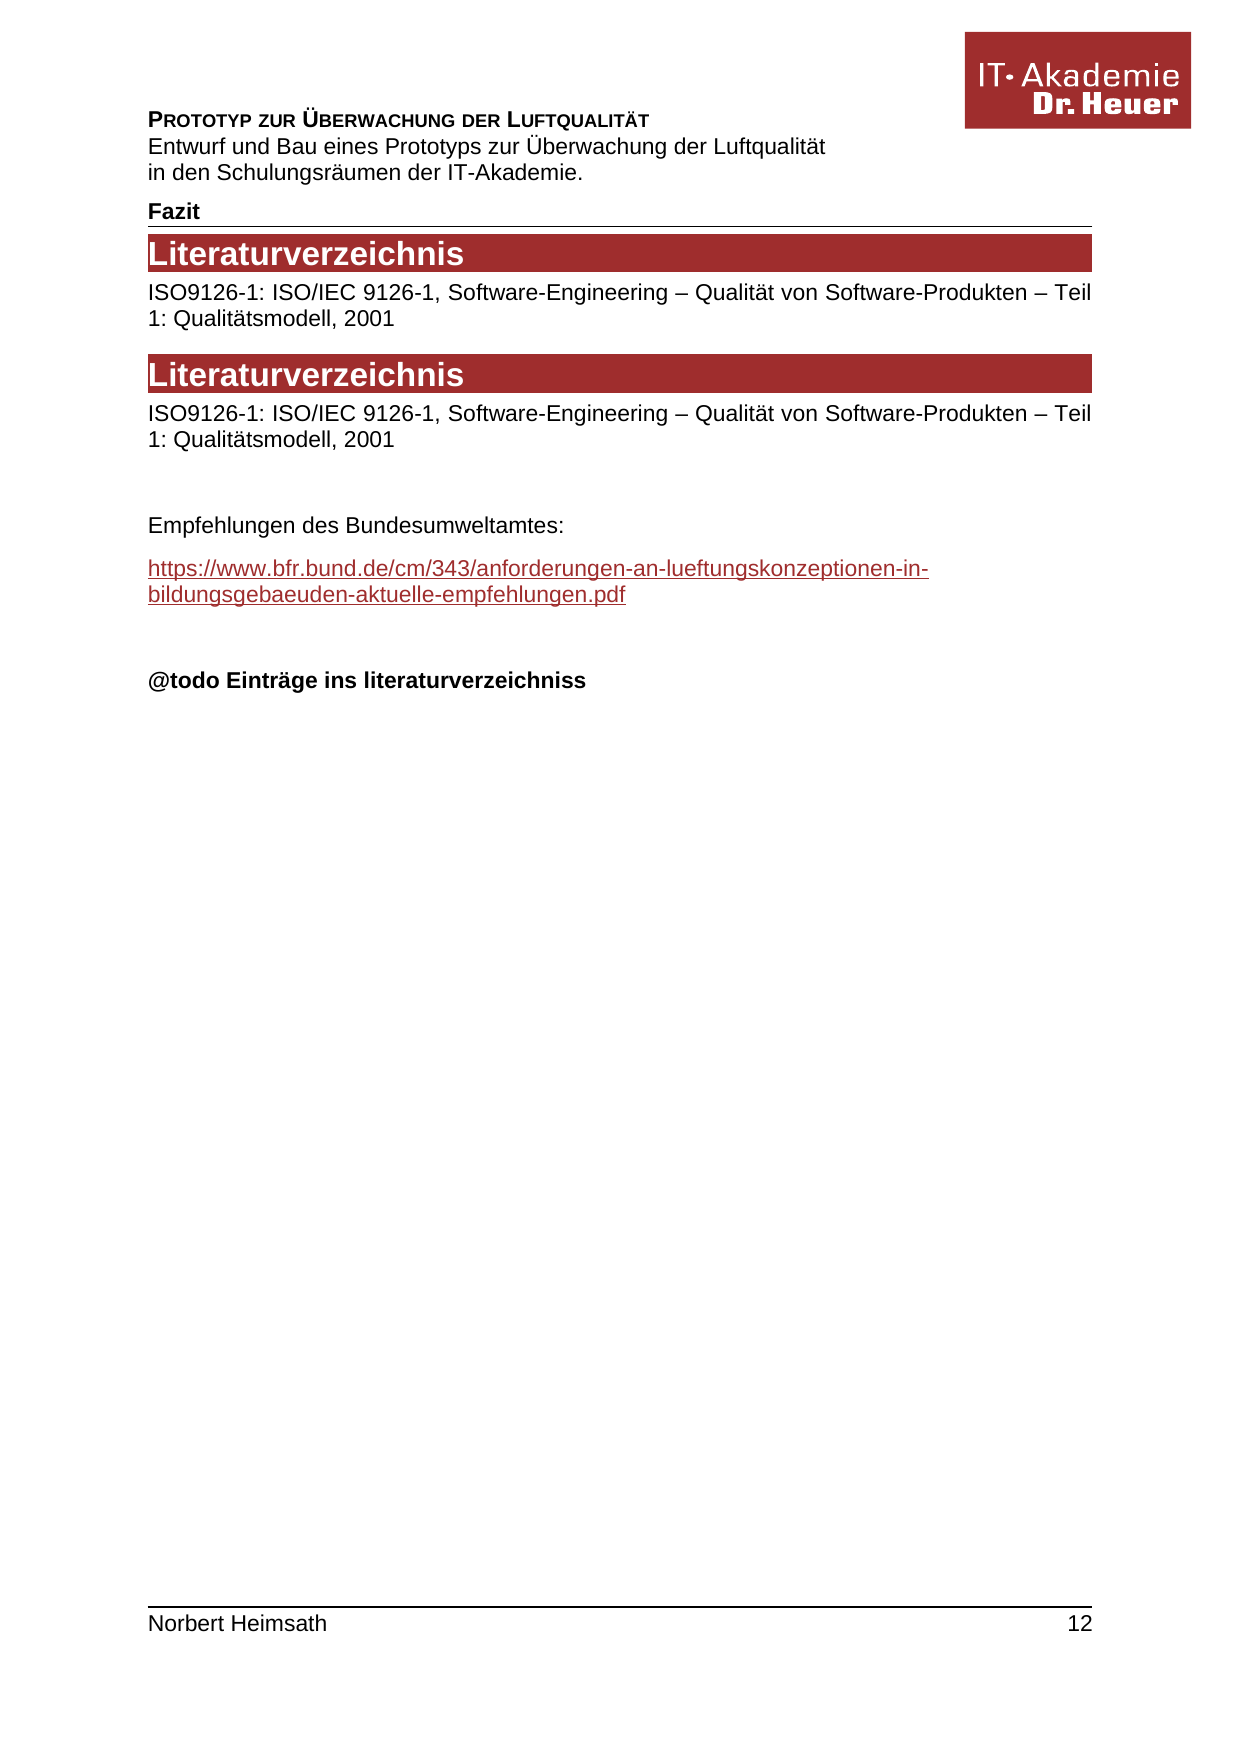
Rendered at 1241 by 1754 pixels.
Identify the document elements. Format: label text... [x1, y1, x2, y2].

text https://www.bfr.bund.de/cm/343/anforderungen-an-lueftungskonzeptionen-in-bildungsgebaeuden-aktuelle-empfehlungen.pdf [148, 555, 1092, 608]
text ISO9126-1: ISO/IEC 9126-1, Software-Engineering – Qualität von Software-Produkten – Teil 1: Qualitätsmodell, 2001 [148, 279, 1092, 331]
subtitle Literaturverzeichnis [148, 354, 1092, 393]
subtitle Literaturverzeichnis [148, 234, 1092, 272]
text @todo Einträge ins literaturverzeichniss [148, 667, 1092, 694]
text ISO9126-1: ISO/IEC 9126-1, Software-Engineering – Qualität von Software-Produkten – Teil 1: Qualitätsmodell, 2001 [148, 399, 1092, 452]
text Empfehlungen des Bundesumweltamtes: [148, 512, 1092, 538]
